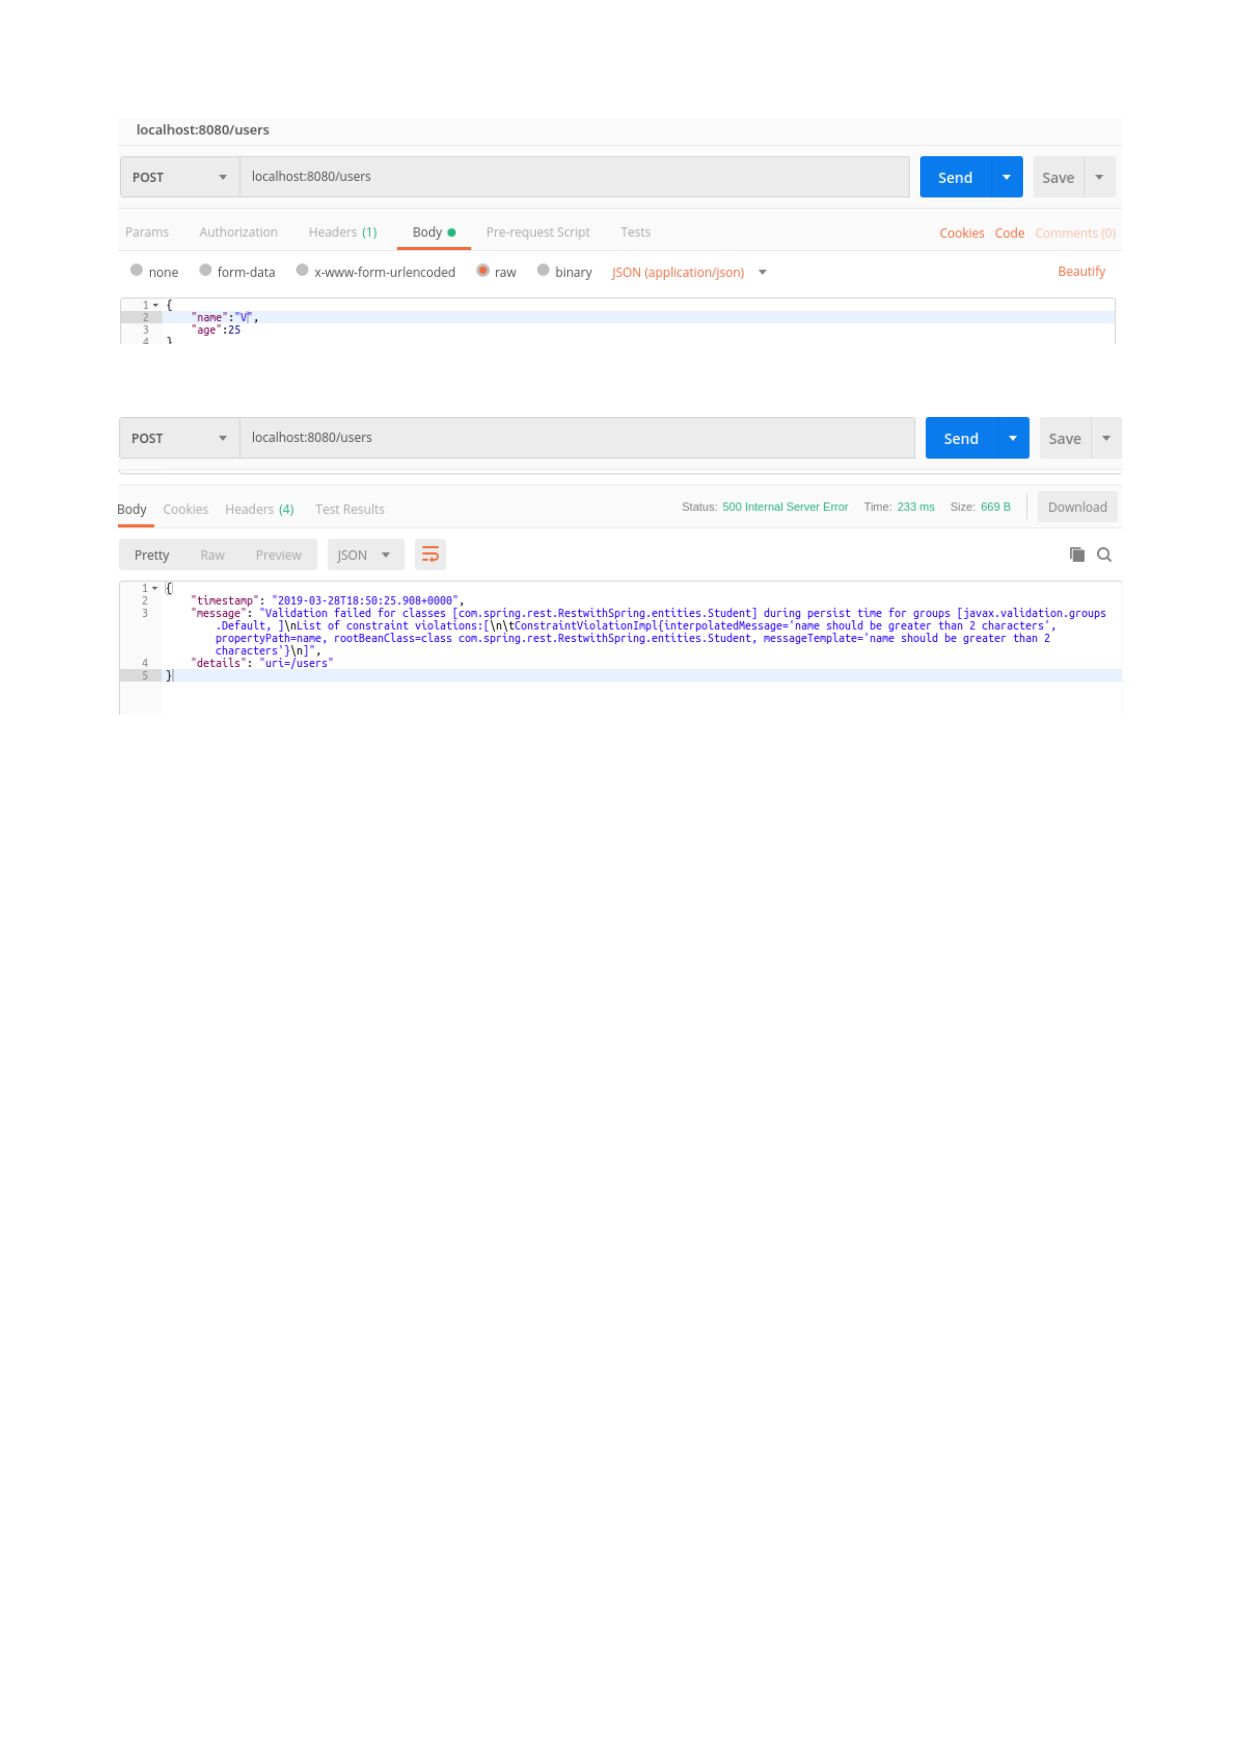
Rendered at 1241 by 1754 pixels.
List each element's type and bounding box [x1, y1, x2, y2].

picture [118, 118, 1123, 344]
picture [118, 417, 1123, 715]
